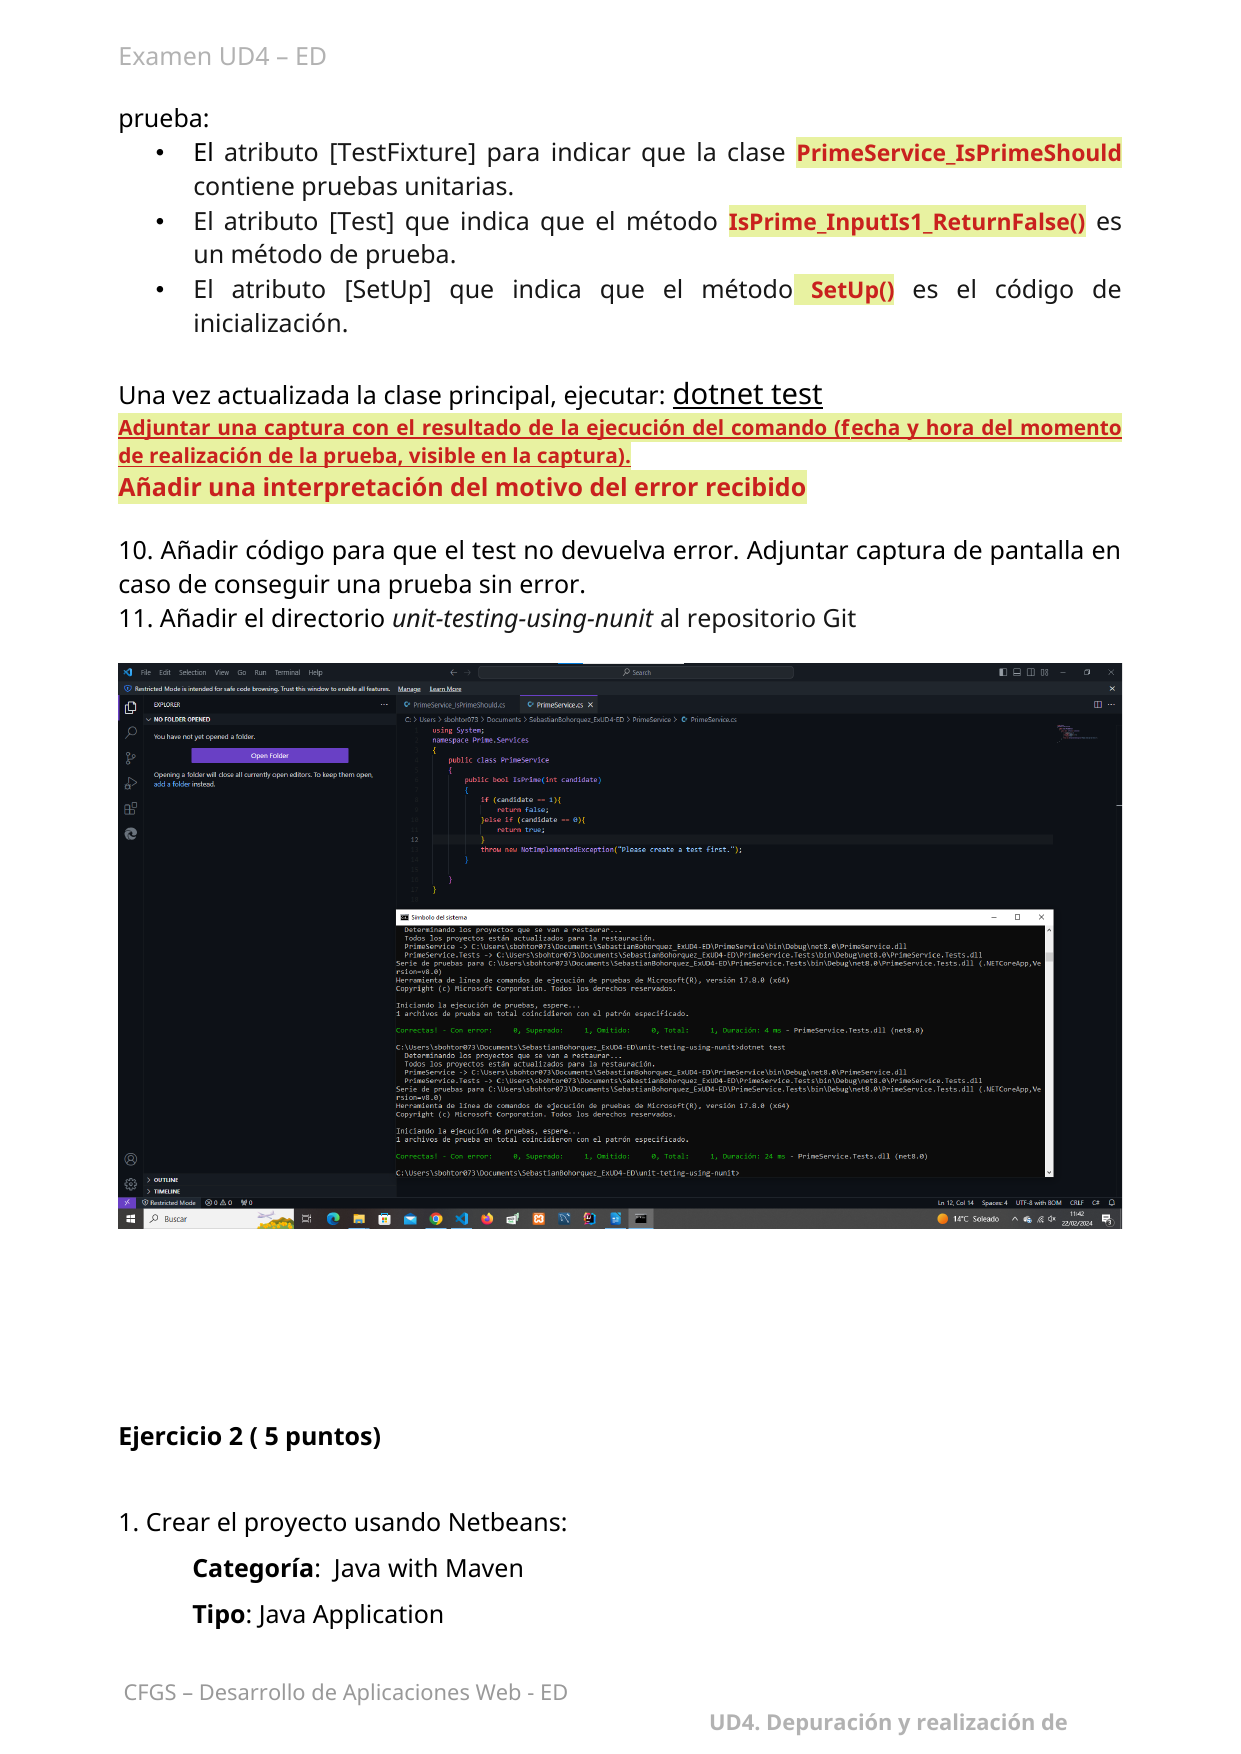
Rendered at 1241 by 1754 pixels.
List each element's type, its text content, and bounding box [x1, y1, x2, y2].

text prueba: [118, 101, 1122, 135]
text Añadir una interpretación del motivo del error recibido [118, 470, 1122, 504]
text Tipo: Java Application [118, 1597, 1122, 1631]
text Categoría: Java with Maven [118, 1551, 1122, 1585]
list El atributo [Test] que indica que el método IsPrime_InputIs1_ReturnFalse() es un método de prueba. [156, 203, 1122, 271]
text 11. Añadir el directorio unit-testing-using-nunit al repositorio Git [118, 601, 1122, 635]
text Una vez actualizada la clase principal, ejecutar: dotnet test [118, 373, 1122, 413]
picture [118, 663, 1123, 1229]
list El atributo [TestFixture] para indicar que la clase PrimeService_IsPrimeShould contiene pruebas unitarias. [156, 135, 1122, 203]
text 10. Añadir código para que el test no devuelva error. Adjuntar captura de pantalla en caso de conseguir una prueba sin error. [118, 533, 1122, 601]
text 1. Crear el proyecto usando Netbeans: [118, 1505, 1122, 1539]
text Adjuntar una captura con el resultado de la ejecución del comando (fecha y hora del momento de realización de la prueba, visible en la captura). [118, 413, 1122, 470]
subtitle Ejercicio 2 ( 5 puntos) [118, 1418, 1122, 1452]
list El atributo [SetUp] que indica que el método SetUp() es el código de inicialización. [156, 271, 1122, 339]
